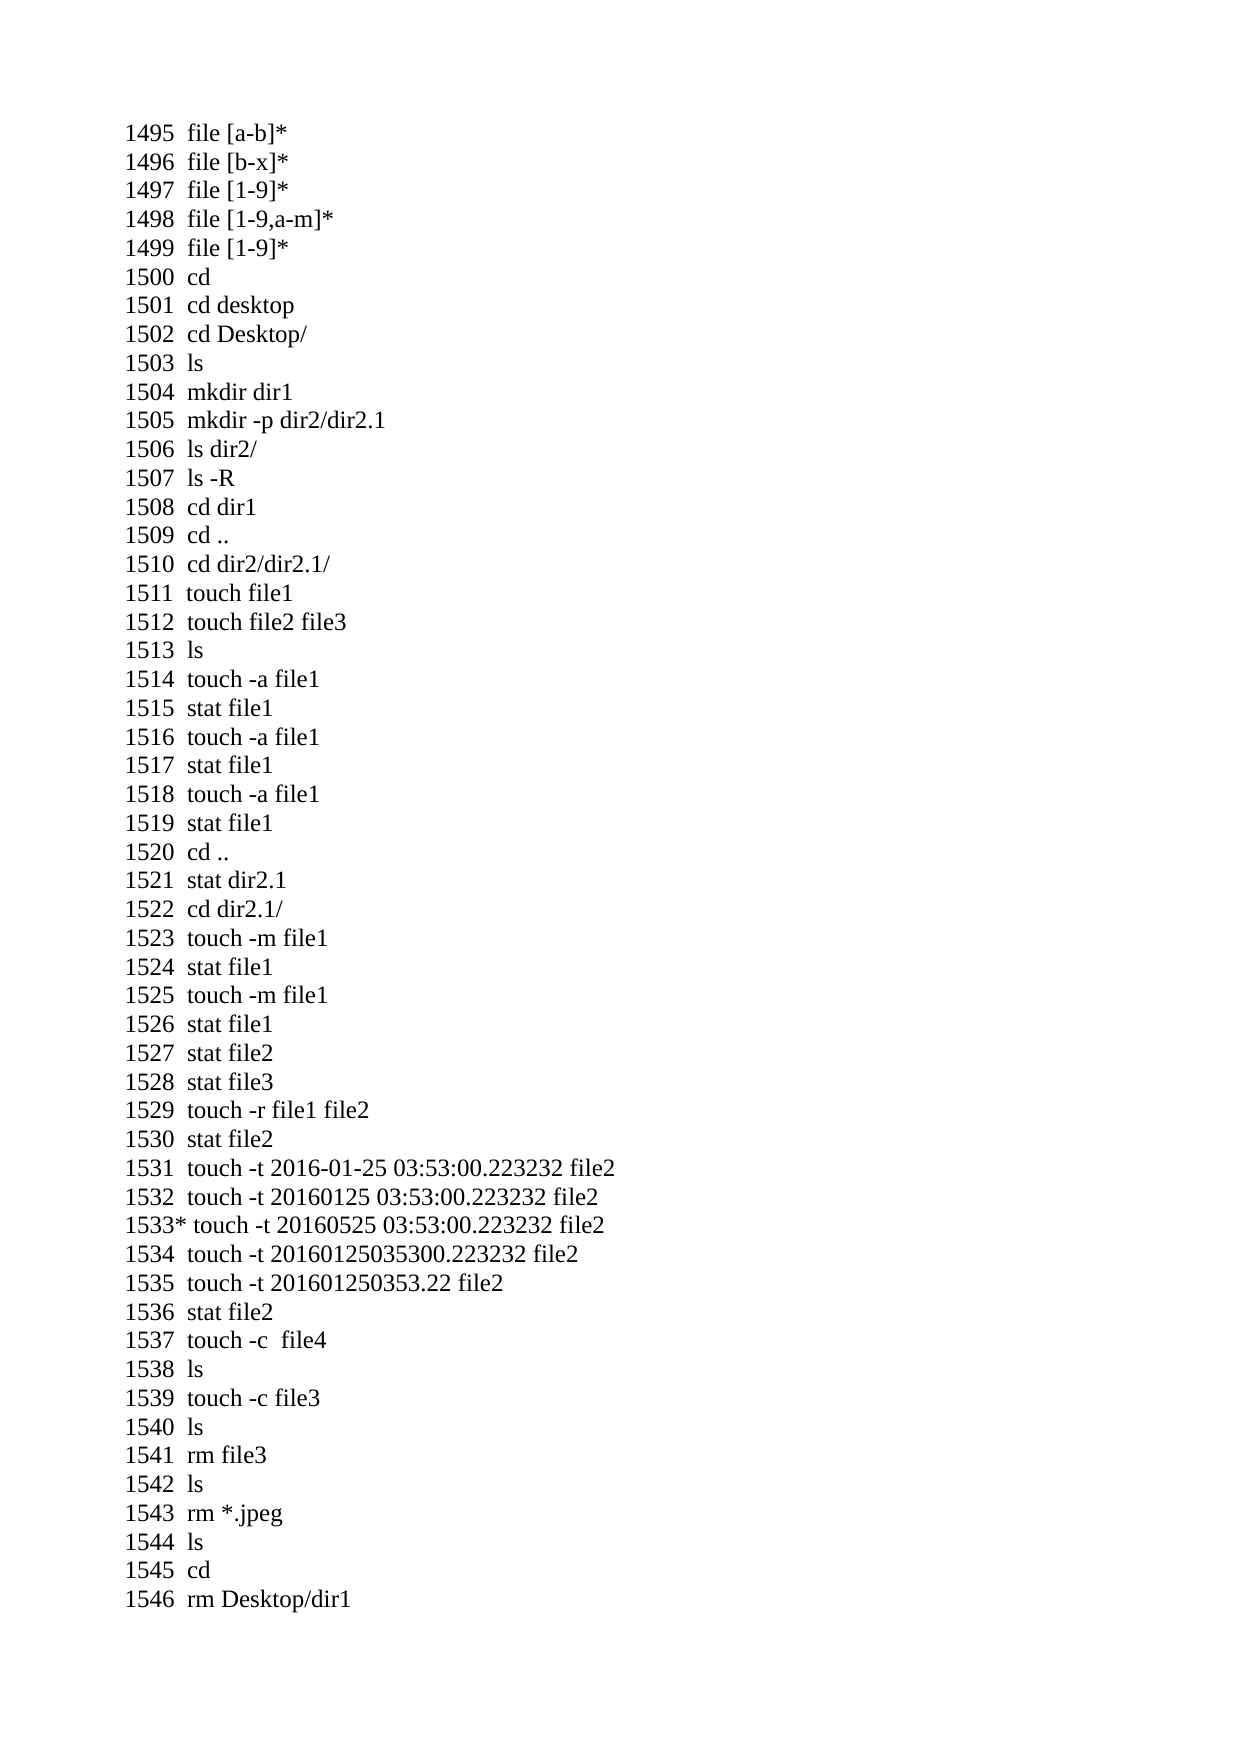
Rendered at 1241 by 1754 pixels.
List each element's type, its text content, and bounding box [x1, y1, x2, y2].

text 1522 cd dir2.1/ [118, 894, 1122, 923]
text 1535 touch -t 201601250353.22 file2 [118, 1268, 1122, 1297]
text 1503 ls [118, 348, 1122, 377]
text 1531 touch -t 2016-01-25 03:53:00.223232 file2 [118, 1153, 1122, 1182]
text 1509 cd .. [118, 521, 1122, 549]
text 1533* touch -t 20160525 03:53:00.223232 file2 [118, 1211, 1122, 1239]
text 1536 stat file2 [118, 1297, 1122, 1326]
text 1507 ls -R [118, 463, 1122, 492]
text 1510 cd dir2/dir2.1/ [118, 549, 1122, 578]
text 1513 ls [118, 636, 1122, 664]
text 1500 cd [118, 262, 1122, 291]
text 1501 cd desktop [118, 291, 1122, 319]
text 1528 stat file3 [118, 1067, 1122, 1096]
text 1499 file [1-9]* [118, 233, 1122, 262]
text 1546 rm Desktop/dir1 [118, 1584, 1122, 1613]
text 1514 touch -a file1 [118, 664, 1122, 693]
text 1520 cd .. [118, 837, 1122, 866]
text 1538 ls [118, 1354, 1122, 1383]
text 1525 touch -m file1 [118, 981, 1122, 1009]
text 1496 file [b-x]* [118, 147, 1122, 176]
text 1545 cd [118, 1556, 1122, 1584]
text 1515 stat file1 [118, 693, 1122, 722]
text 1517 stat file1 [118, 751, 1122, 779]
text 1544 ls [118, 1527, 1122, 1556]
text 1543 rm *.jpeg [118, 1498, 1122, 1527]
text 1518 touch -a file1 [118, 779, 1122, 808]
text 1524 stat file1 [118, 952, 1122, 981]
text 1530 stat file2 [118, 1124, 1122, 1153]
text 1523 touch -m file1 [118, 923, 1122, 952]
text 1521 stat dir2.1 [118, 866, 1122, 894]
text 1498 file [1-9,a-m]* [118, 204, 1122, 233]
text 1542 ls [118, 1469, 1122, 1498]
text 1527 stat file2 [118, 1038, 1122, 1067]
text 1541 rm file3 [118, 1441, 1122, 1469]
text 1537 touch -c file4 [118, 1326, 1122, 1354]
text 1497 file [1-9]* [118, 176, 1122, 204]
text 1505 mkdir -p dir2/dir2.1 [118, 406, 1122, 434]
text 1495 file [a-b]* [118, 118, 1122, 147]
text 1512 touch file2 file3 [118, 607, 1122, 636]
text 1516 touch -a file1 [118, 722, 1122, 751]
text 1526 stat file1 [118, 1009, 1122, 1038]
text 1534 touch -t 20160125035300.223232 file2 [118, 1239, 1122, 1268]
text 1519 stat file1 [118, 808, 1122, 837]
text 1506 ls dir2/ [118, 434, 1122, 463]
text 1504 mkdir dir1 [118, 377, 1122, 406]
text 1508 cd dir1 [118, 492, 1122, 521]
text 1532 touch -t 20160125 03:53:00.223232 file2 [118, 1182, 1122, 1211]
text 1529 touch -r file1 file2 [118, 1096, 1122, 1124]
text 1511 touch file1 [118, 578, 1122, 607]
text 1540 ls [118, 1412, 1122, 1441]
text 1502 cd Desktop/ [118, 319, 1122, 348]
text 1539 touch -c file3 [118, 1383, 1122, 1412]
